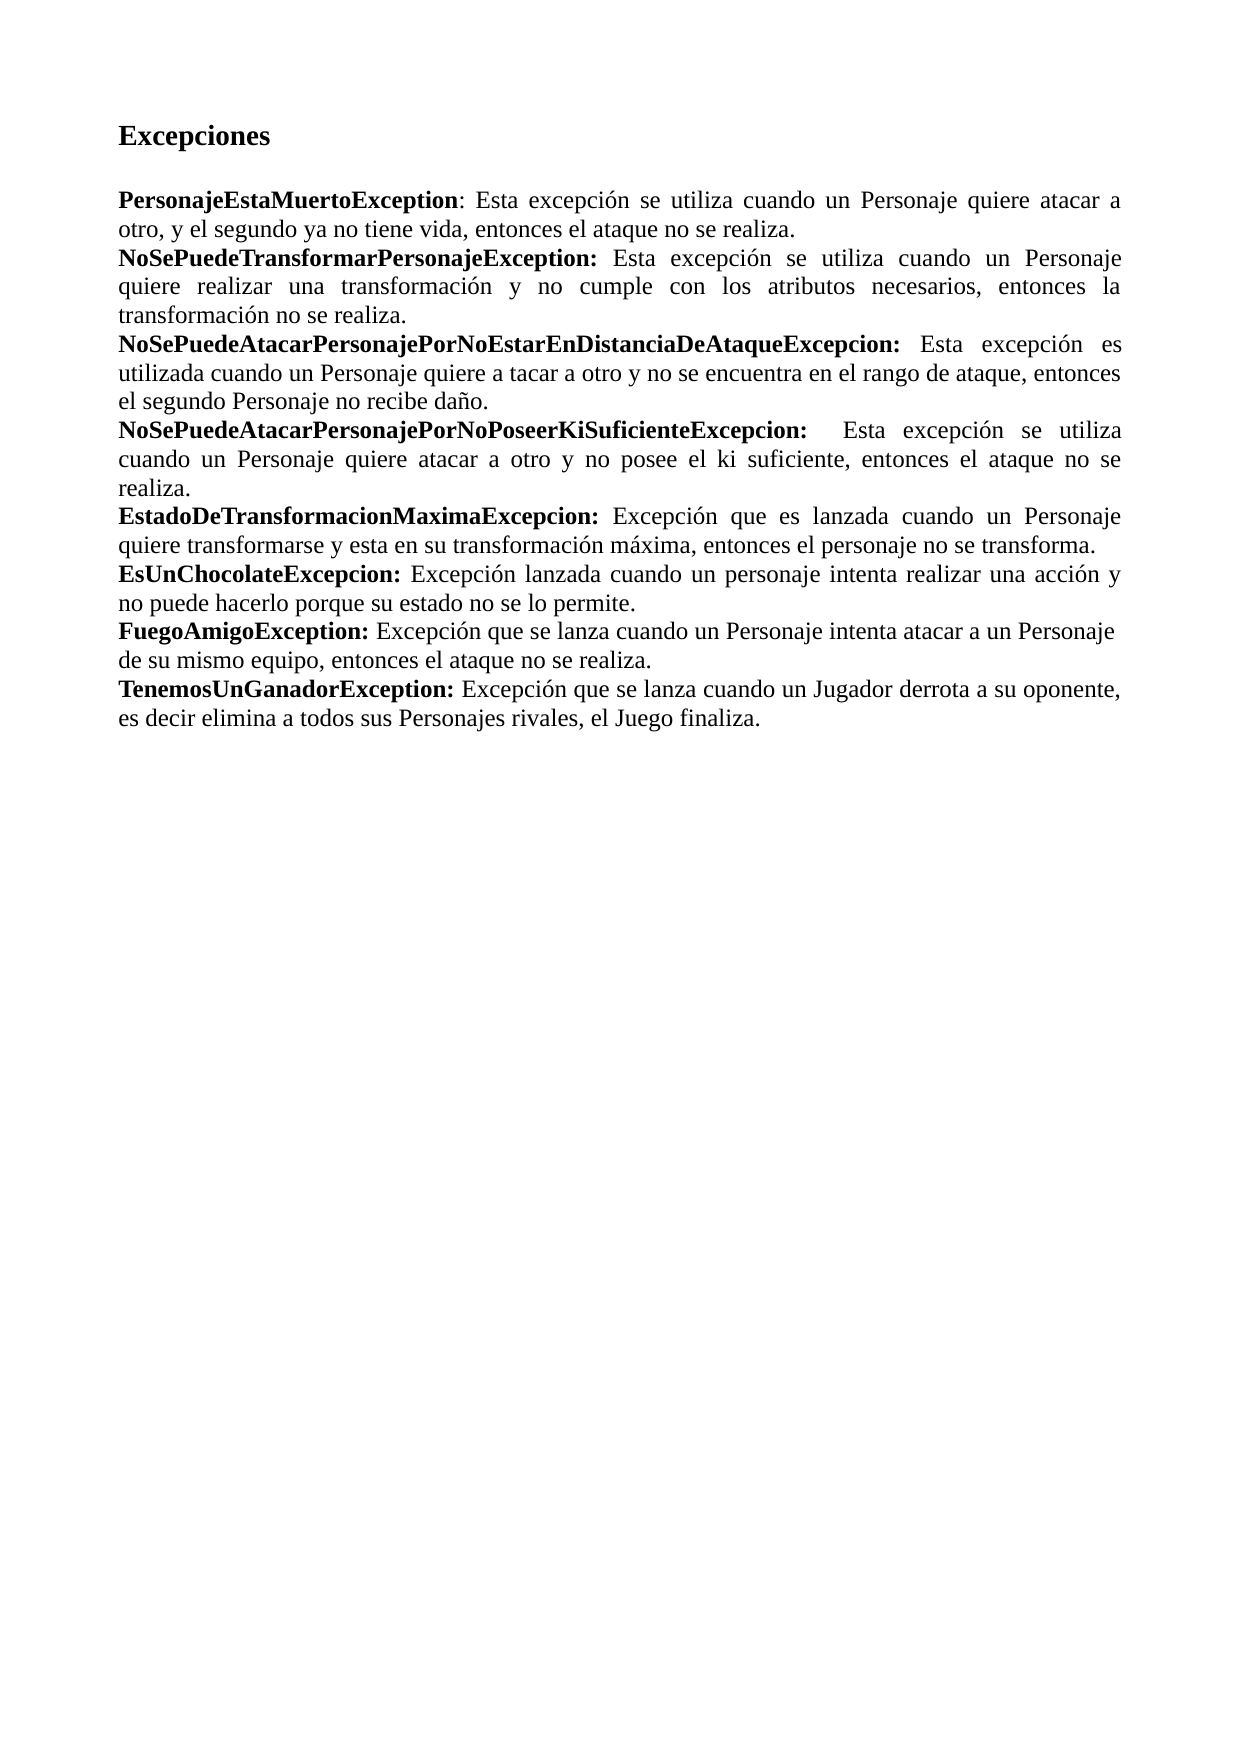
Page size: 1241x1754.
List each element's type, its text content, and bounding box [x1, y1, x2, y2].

text NoSePuedeAtacarPersonajePorNoPoseerKiSuficienteExcepcion: Esta excepción se utiliza cuando un Personaje quiere atacar a otro y no posee el ki suficiente, entonces el ataque no se realiza. [118, 415, 1122, 501]
text NoSePuedeAtacarPersonajePorNoEstarEnDistanciaDeAtaqueExcepcion: Esta excepción es utilizada cuando un Personaje quiere a tacar a otro y no se encuentra en el rango de ataque, entonces el segundo Personaje no recibe daño. [118, 329, 1122, 415]
text EstadoDeTransformacionMaximaExcepcion: Excepción que es lanzada cuando un Personaje quiere transformarse y esta en su transformación máxima, entonces el personaje no se transforma. [118, 501, 1122, 559]
text NoSePuedeTransformarPersonajeException: Esta excepción se utiliza cuando un Personaje quiere realizar una transformación y no cumple con los atributos necesarios, entonces la transformación no se realiza. [118, 243, 1122, 329]
text EsUnChocolateExcepcion: Excepción lanzada cuando un personaje intenta realizar una acción y no puede hacerlo porque su estado no se lo permite. [118, 559, 1122, 616]
text de su mismo equipo, entonces el ataque no se realiza. [118, 645, 1122, 674]
text Excepciones [118, 118, 1122, 152]
text PersonajeEstaMuertoException: Esta excepción se utiliza cuando un Personaje quiere atacar a otro, y el segundo ya no tiene vida, entonces el ataque no se realiza. [118, 185, 1122, 243]
text FuegoAmigoException: Excepción que se lanza cuando un Personaje intenta atacar a un Personaje [118, 616, 1122, 645]
text TenemosUnGanadorException: Excepción que se lanza cuando un Jugador derrota a su oponente, es decir elimina a todos sus Personajes rivales, el Juego finaliza. [118, 674, 1122, 731]
